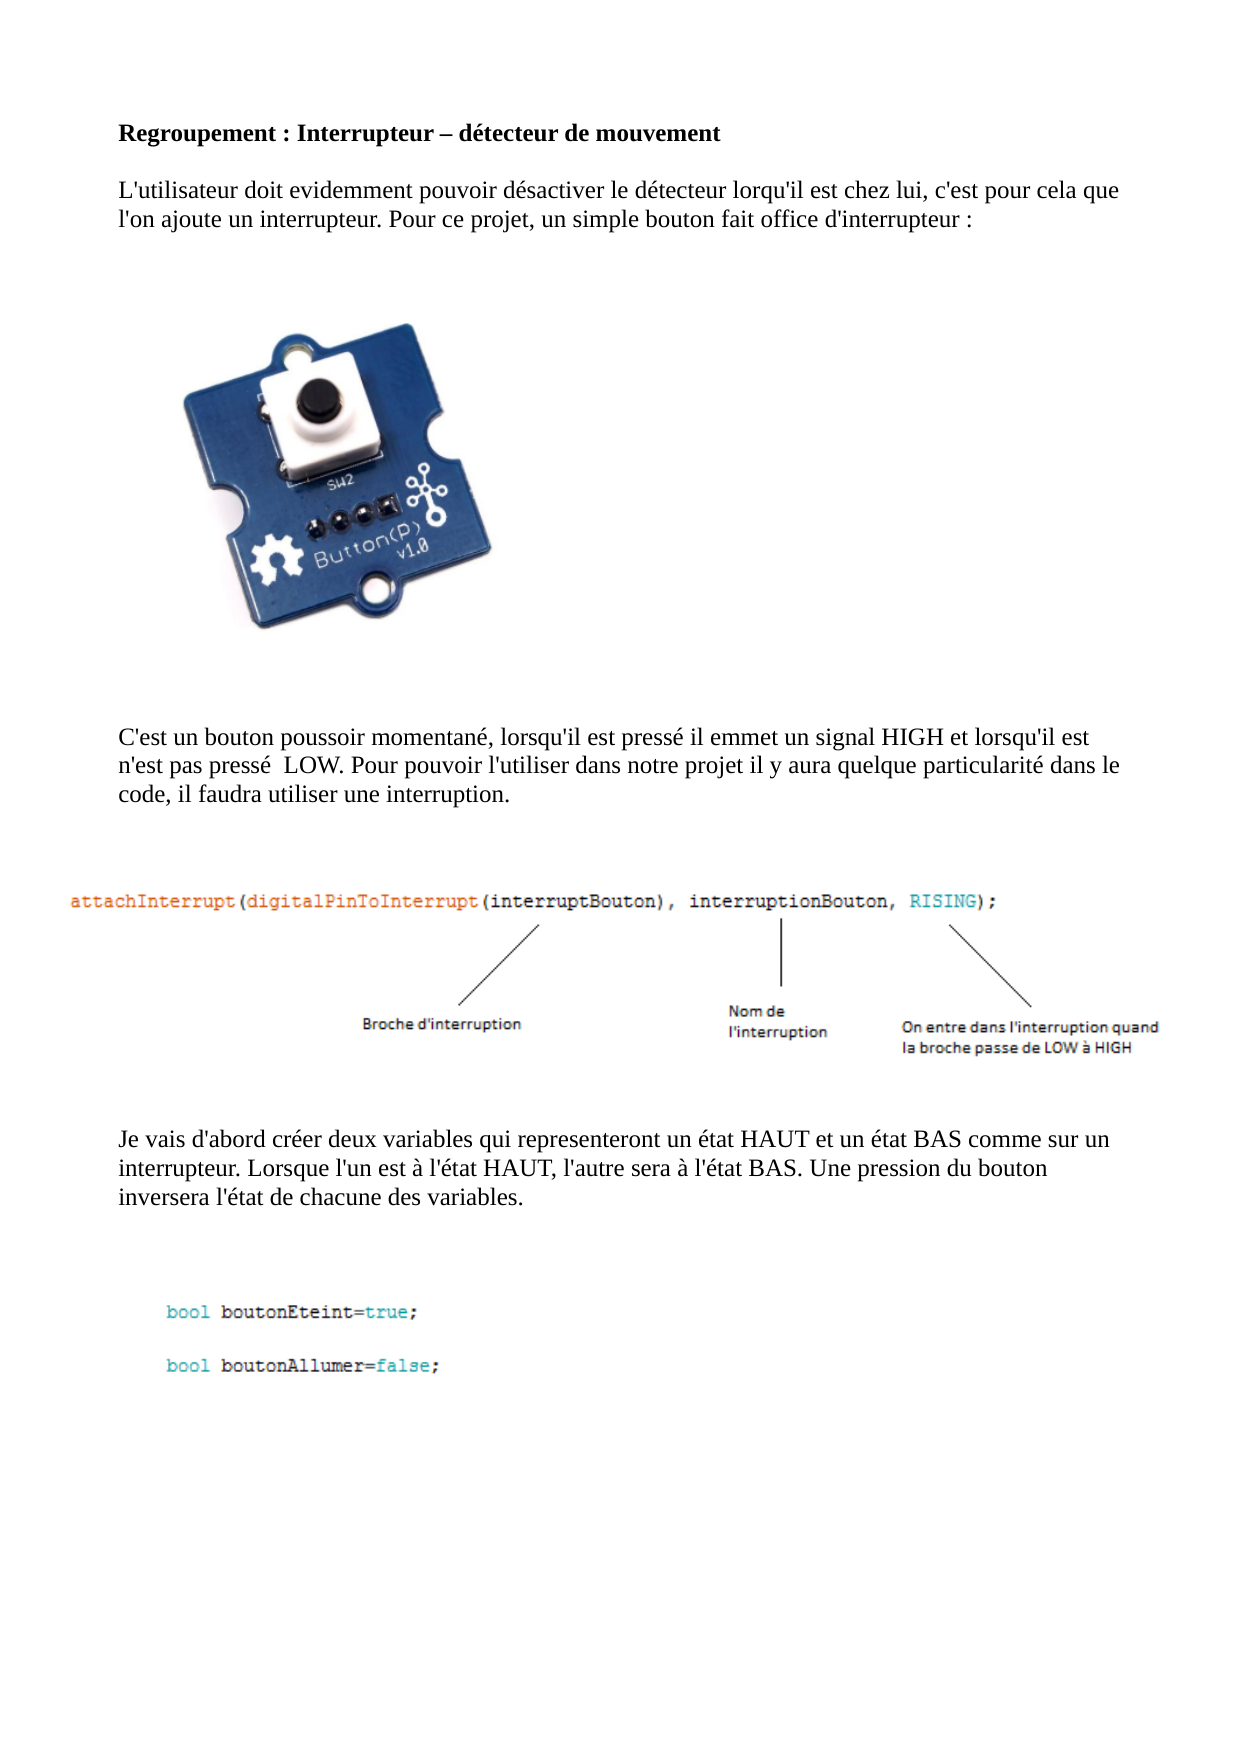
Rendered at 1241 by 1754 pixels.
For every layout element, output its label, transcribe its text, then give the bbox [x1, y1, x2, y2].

text Je vais d'abord créer deux variables qui representeront un état HAUT et un état BAS comme sur un interrupteur. Lorsque l'un est à l'état HAUT, l'autre sera à l'état BAS. Une pression du bouton inversera l'état de chacune des variables. [118, 1124, 1122, 1211]
picture [157, 323, 509, 636]
picture [39, 871, 1172, 1085]
picture [156, 1293, 451, 1383]
text L'utilisateur doit evidemment pouvoir désactiver le détecteur lorqu'il est chez lui, c'est pour cela que l'on ajoute un interrupteur. Pour ce projet, un simple bouton fait office d'interrupteur : [118, 176, 1122, 233]
text Regroupement : Interrupteur – détecteur de mouvement [118, 118, 1122, 147]
text C'est un bouton poussoir momentané, lorsqu'il est pressé il emmet un signal HIGH et lorsqu'il est n'est pas pressé LOW. Pour pouvoir l'utiliser dans notre projet il y aura quelque particularité dans le code, il faudra utiliser une interruption. [118, 722, 1122, 808]
